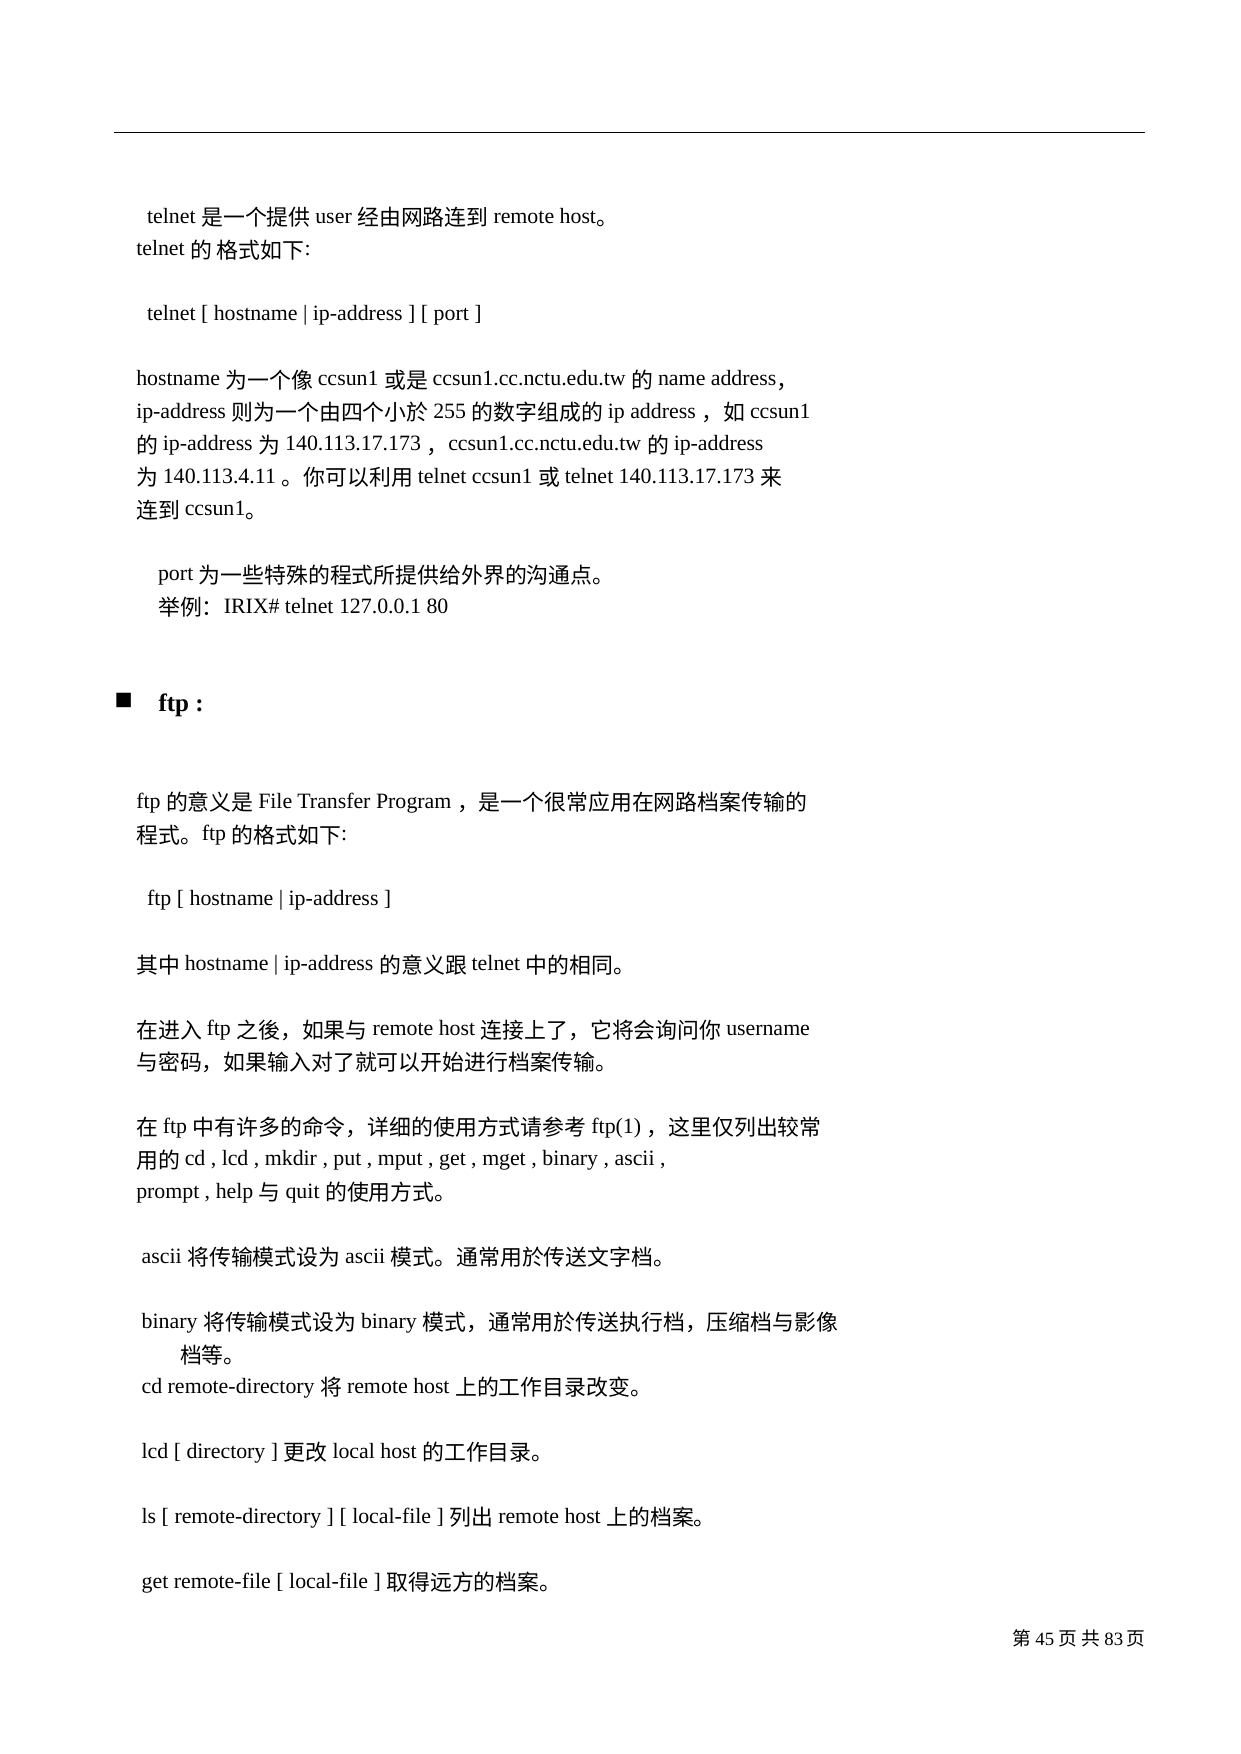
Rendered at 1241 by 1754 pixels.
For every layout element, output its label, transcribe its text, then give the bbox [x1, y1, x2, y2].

text 其中 hostname | ip-address 的意义跟 telnet 中的相同。 [114, 942, 1145, 974]
text 连到 ccsun1。 [114, 487, 1145, 519]
text 档等。 [114, 1332, 1145, 1364]
text port 为一些特殊的程式所提供给外界的沟通点。 [114, 552, 1145, 584]
text ftp [ hostname | ip-address ] [114, 877, 1145, 909]
text telnet 是一个提供 user 经由网路连到 remote host。 [114, 194, 1145, 227]
text 在 ftp 中有许多的命令，详细的使用方式请参考 ftp(1) ，这里仅列出较常 [114, 1104, 1145, 1137]
text prompt , help 与 quit 的使用方式。 [114, 1169, 1145, 1202]
text 举例：IRIX# telnet 127.0.0.1 80 [114, 584, 1145, 617]
text 在进入 ftp 之後，如果与 remote host 连接上了，它将会询问你 username [114, 1007, 1145, 1039]
text lcd [ directory ] 更改 local host 的工作目录。 [114, 1429, 1145, 1462]
text 与密码，如果输入对了就可以开始进行档案传输。 [114, 1039, 1145, 1072]
text ip-address 则为一个由四个小於 255 的数字组成的 ip address ，如 ccsun1 [114, 389, 1145, 422]
text 程式。ftp 的格式如下: [114, 812, 1145, 844]
text telnet 的 格式如下: [114, 227, 1145, 259]
text 用的 cd , lcd , mkdir , put , mput , get , mget , binary , ascii , [114, 1137, 1145, 1169]
text hostname 为一个像 ccsun1 或是 ccsun1.cc.nctu.edu.tw 的 name address， [114, 357, 1145, 389]
text ftp 的意义是 File Transfer Program ，是一个很常应用在网路档案传输的 [114, 779, 1145, 812]
text 为 140.113.4.11 。你可以利用 telnet ccsun1 或 telnet 140.113.17.173 来 [114, 454, 1145, 487]
text get remote-file [ local-file ] 取得远方的档案。 [114, 1559, 1145, 1592]
text binary 将传输模式设为 binary 模式，通常用於传送执行档，压缩档与影像 [114, 1299, 1145, 1332]
text ls [ remote-directory ] [ local-file ] 列出 remote host 上的档案。 [114, 1494, 1145, 1527]
text telnet [ hostname | ip-address ] [ port ] [114, 292, 1145, 324]
text ascii 将传输模式设为 ascii 模式。通常用於传送文字档。 [114, 1234, 1145, 1267]
list ftp : [114, 682, 1145, 714]
text 的 ip-address 为 140.113.17.173 ，ccsun1.cc.nctu.edu.tw 的 ip-address [114, 422, 1145, 454]
text cd remote-directory 将 remote host 上的工作目录改变。 [114, 1364, 1145, 1397]
